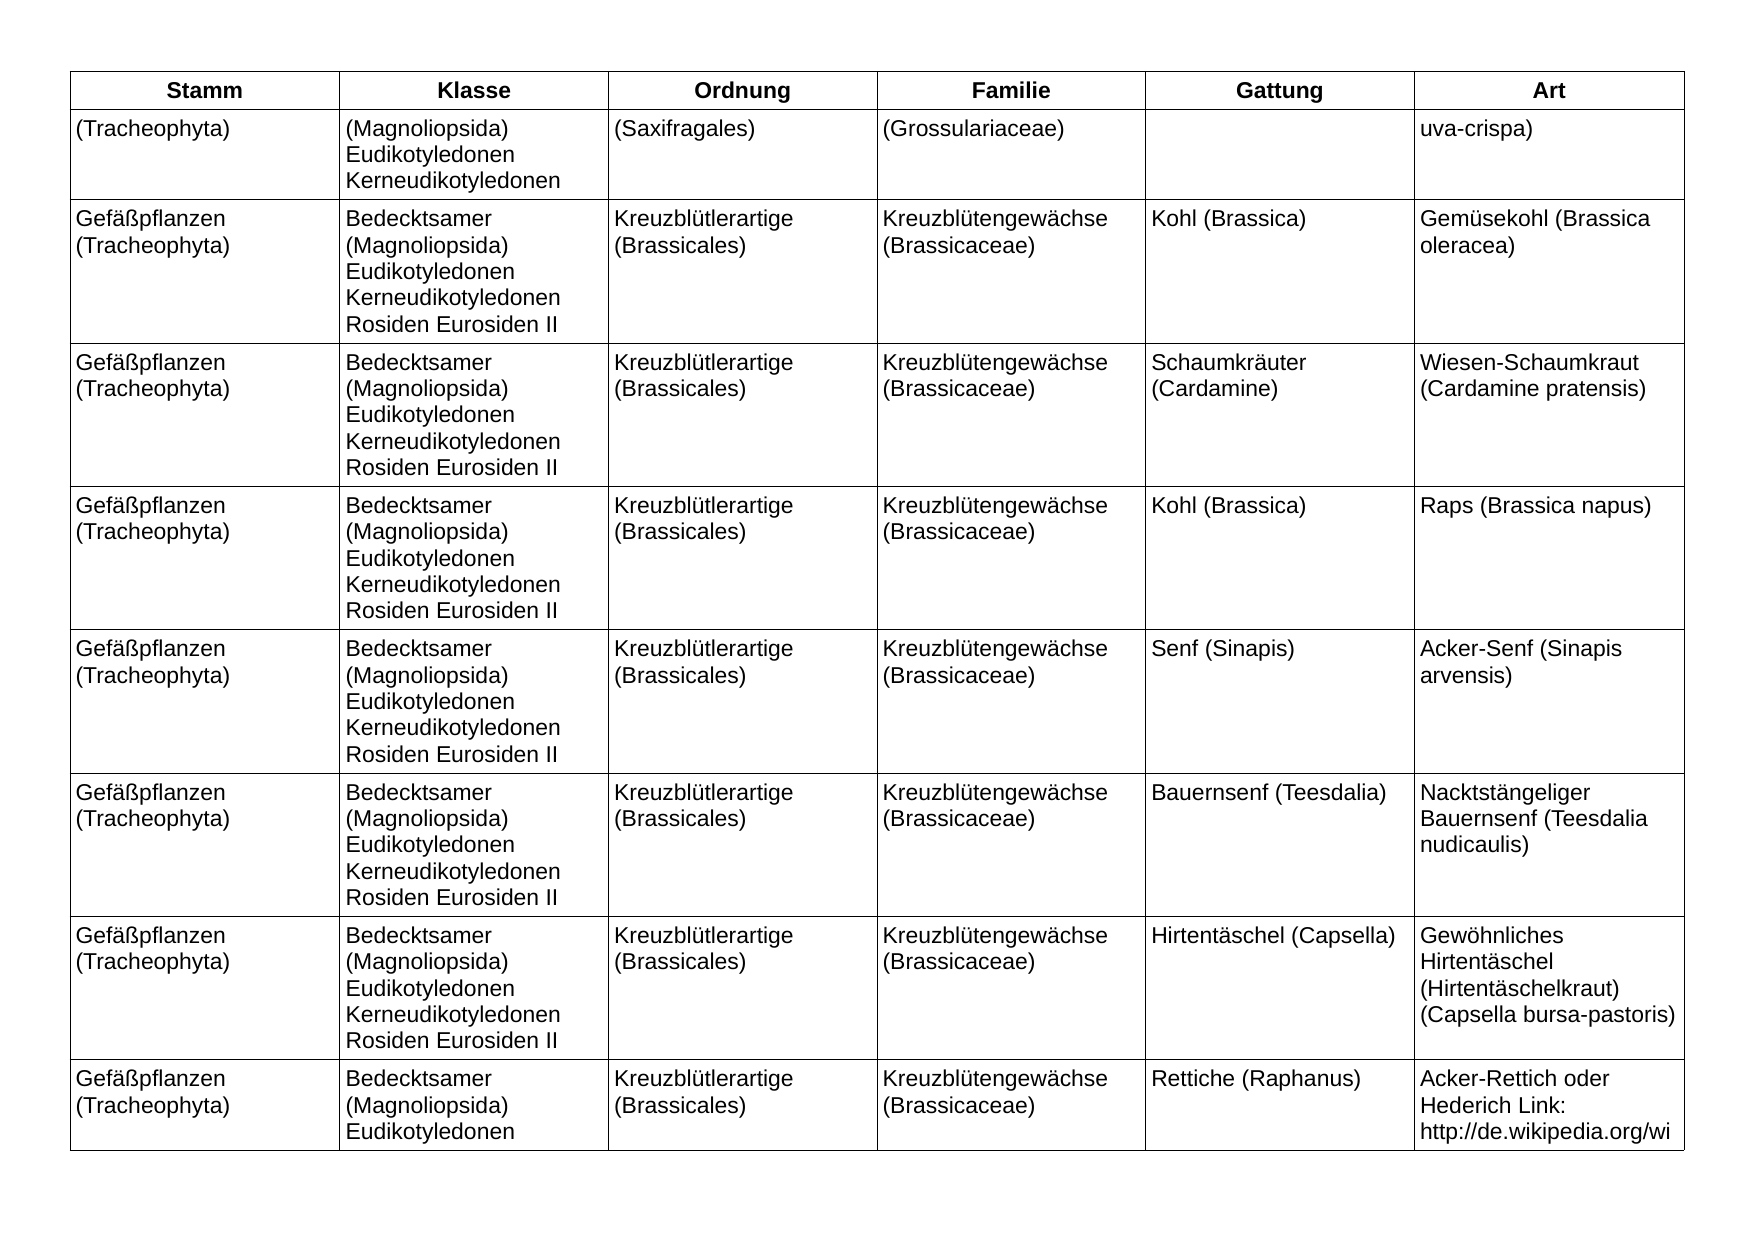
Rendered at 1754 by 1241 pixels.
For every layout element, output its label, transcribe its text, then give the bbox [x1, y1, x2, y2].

table_cell Kreuzblütengewächse (Brassicaceae) [878, 487, 1145, 629]
table_header Klasse [340, 72, 608, 109]
table_cell Gemüsekohl (Brassica oleracea) [1415, 200, 1684, 343]
table_cell Gefäßpflanzen (Tracheophyta) [71, 917, 339, 1059]
table_cell Schaumkräuter (Cardamine) [1146, 344, 1414, 486]
table_cell Kreuzblütlerartige (Brassicales) [609, 200, 877, 343]
table_cell Gefäßpflanzen (Tracheophyta) [71, 200, 339, 343]
table_cell Hirtentäschel (Capsella) [1146, 917, 1414, 1059]
table_cell Bedecktsamer (Magnoliopsida) Eudikotyledonen Kerneudikotyledonen Rosiden Eurosiden II [340, 774, 608, 916]
table_cell Wiesen-Schaumkraut (Cardamine pratensis) [1415, 344, 1684, 486]
table_cell Bedecktsamer (Magnoliopsida) Eudikotyledonen Kerneudikotyledonen Rosiden Eurosiden II [340, 344, 608, 486]
table_cell (Magnoliopsida) Eudikotyledonen Kerneudikotyledonen [340, 110, 608, 199]
table_header Art [1415, 72, 1684, 109]
table_cell Kreuzblütengewächse (Brassicaceae) [878, 917, 1145, 1059]
table_cell Kreuzblütengewächse (Brassicaceae) [878, 344, 1145, 486]
table_cell (Tracheophyta) [71, 110, 339, 199]
table_cell Bedecktsamer (Magnoliopsida) Eudikotyledonen Kerneudikotyledonen Rosiden Eurosiden II [340, 487, 608, 629]
table_cell Kreuzblütengewächse (Brassicaceae) [878, 774, 1145, 916]
table_cell Rettiche (Raphanus) [1146, 1060, 1414, 1150]
table_cell Gefäßpflanzen (Tracheophyta) [71, 630, 339, 773]
table_cell Gefäßpflanzen (Tracheophyta) [71, 344, 339, 486]
table_cell (Grossulariaceae) [878, 110, 1145, 199]
table_cell Acker-Rettich oder Hederich Link: http://de.wikipedia.org/wi [1415, 1060, 1684, 1150]
table_cell Senf (Sinapis) [1146, 630, 1414, 773]
table_cell (Saxifragales) [609, 110, 877, 199]
table_cell [1146, 110, 1414, 199]
table_cell Acker-Senf (Sinapis arvensis) [1415, 630, 1684, 773]
table_header Stamm [71, 72, 339, 109]
table_cell Bedecktsamer (Magnoliopsida) Eudikotyledonen [340, 1060, 608, 1150]
table_header Gattung [1146, 72, 1414, 109]
table_cell Bauernsenf (Teesdalia) [1146, 774, 1414, 916]
table_cell Kreuzblütlerartige (Brassicales) [609, 1060, 877, 1150]
table_cell Bedecktsamer (Magnoliopsida) Eudikotyledonen Kerneudikotyledonen Rosiden Eurosiden II [340, 917, 608, 1059]
table_cell Nacktstängeliger Bauernsenf (Teesdalia nudicaulis) [1415, 774, 1684, 916]
table_cell Gefäßpflanzen (Tracheophyta) [71, 774, 339, 916]
table_cell Kreuzblütengewächse (Brassicaceae) [878, 1060, 1145, 1150]
table_cell Kohl (Brassica) [1146, 200, 1414, 343]
table_cell Kreuzblütlerartige (Brassicales) [609, 917, 877, 1059]
table_header Ordnung [609, 72, 877, 109]
table_cell Gefäßpflanzen (Tracheophyta) [71, 1060, 339, 1150]
table_cell Kreuzblütlerartige (Brassicales) [609, 487, 877, 629]
table_cell Gefäßpflanzen (Tracheophyta) [71, 487, 339, 629]
table_cell Kreuzblütlerartige (Brassicales) [609, 630, 877, 773]
table_cell Raps (Brassica napus) [1415, 487, 1684, 629]
table_cell Kohl (Brassica) [1146, 487, 1414, 629]
table_cell Kreuzblütengewächse (Brassicaceae) [878, 630, 1145, 773]
table_cell Kreuzblütengewächse (Brassicaceae) [878, 200, 1145, 343]
table_cell Kreuzblütlerartige (Brassicales) [609, 344, 877, 486]
table_cell Bedecktsamer (Magnoliopsida) Eudikotyledonen Kerneudikotyledonen Rosiden Eurosiden II [340, 630, 608, 773]
table_cell uva-crispa) [1415, 110, 1684, 199]
table_cell Gewöhnliches Hirtentäschel (Hirtentäschelkraut) (Capsella bursa-pastoris) [1415, 917, 1684, 1059]
table_cell Kreuzblütlerartige (Brassicales) [609, 774, 877, 916]
table_header Familie [878, 72, 1145, 109]
table_cell Bedecktsamer (Magnoliopsida) Eudikotyledonen Kerneudikotyledonen Rosiden Eurosiden II [340, 200, 608, 343]
